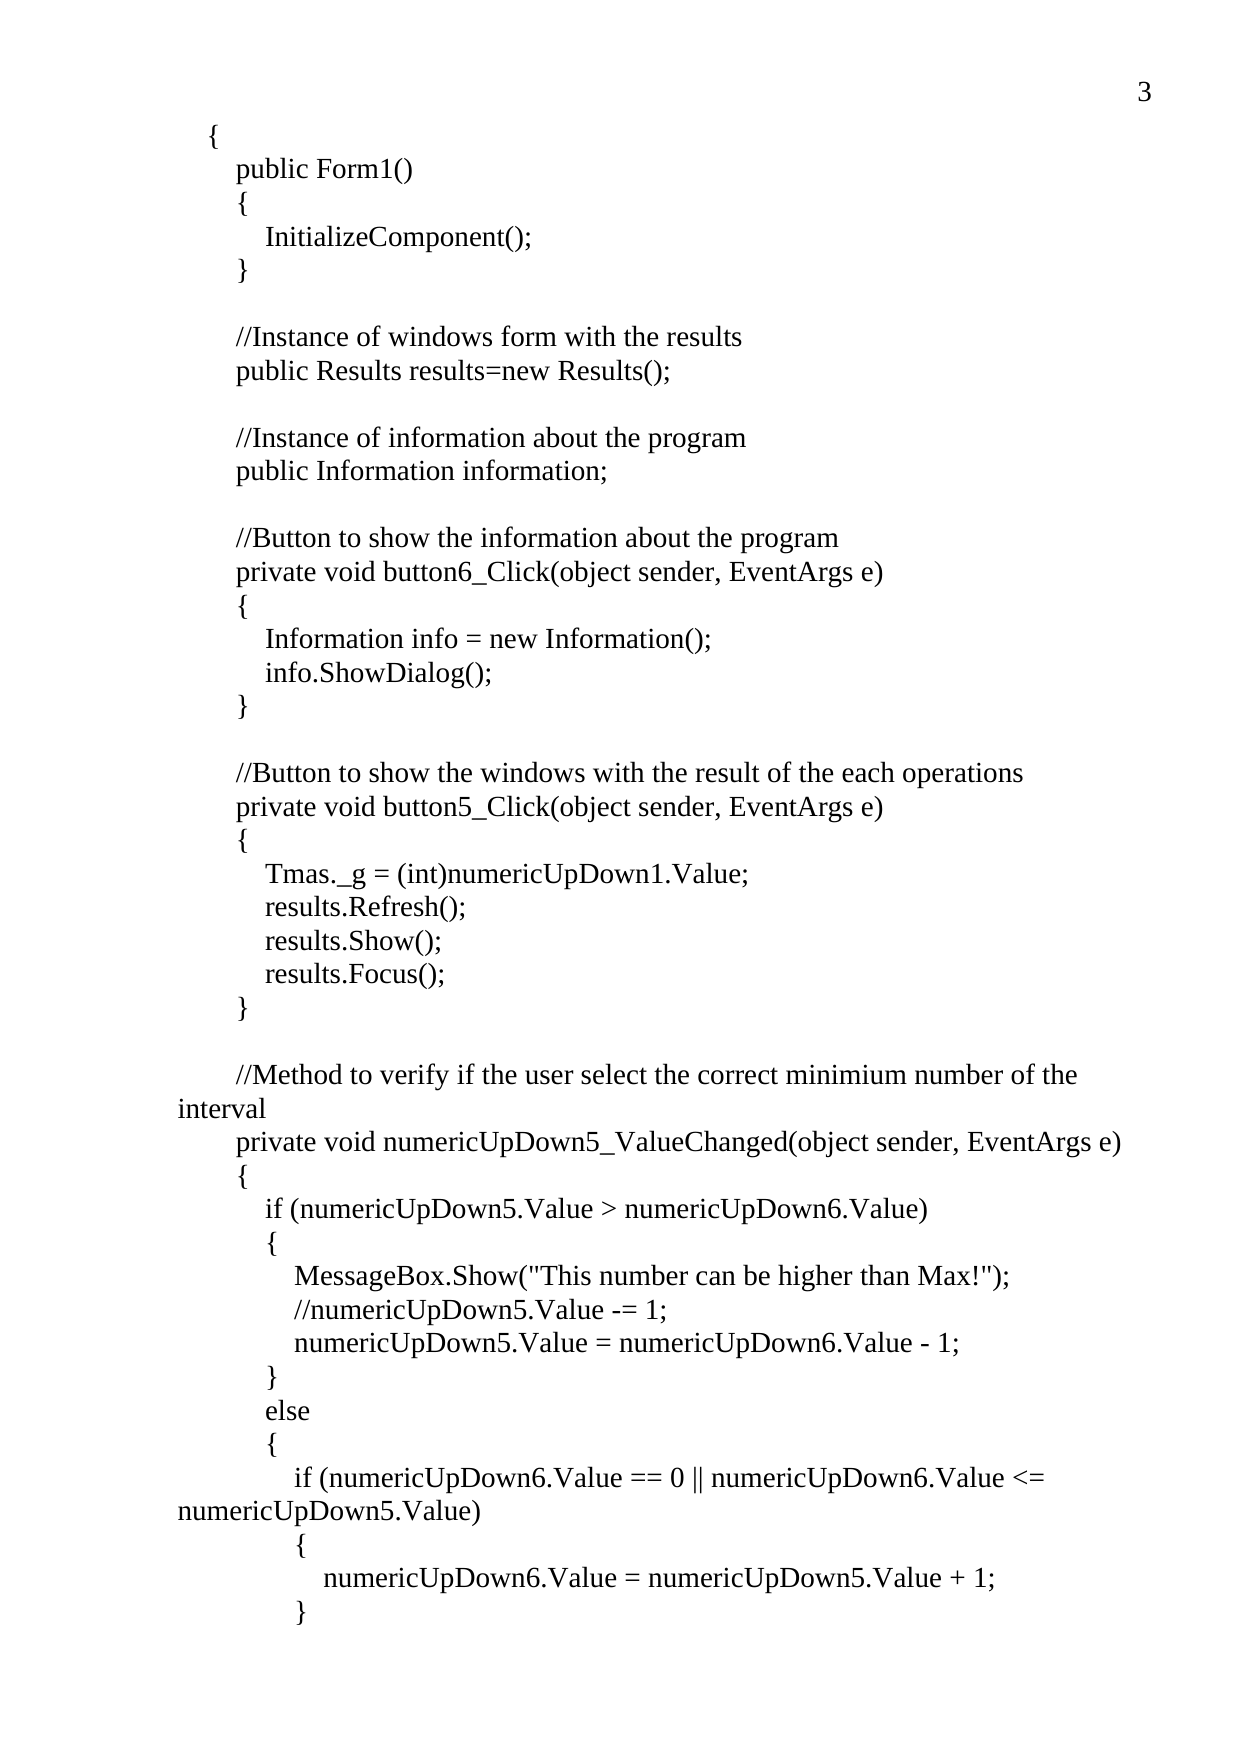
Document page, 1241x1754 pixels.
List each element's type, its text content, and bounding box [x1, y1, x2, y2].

text if (numericUpDown6.Value == 0 || numericUpDown6.Value <= numericUpDown5.Value) [177, 1460, 1152, 1527]
text //Button to show the information about the program [177, 521, 1152, 554]
text //Instance of windows form with the results [177, 319, 1152, 353]
text results.Refresh(); [177, 889, 1152, 923]
text { [177, 588, 1152, 621]
text //Method to verify if the user select the correct minimium number of the interval [177, 1057, 1152, 1124]
text { [177, 1225, 1152, 1258]
text info.ShowDialog(); [177, 655, 1152, 688]
text { [177, 1426, 1152, 1460]
text } [177, 252, 1152, 286]
text } [177, 1594, 1152, 1627]
text InitializeComponent(); [177, 219, 1152, 252]
text numericUpDown6.Value = numericUpDown5.Value + 1; [177, 1560, 1152, 1594]
text { [177, 1158, 1152, 1191]
text } [177, 990, 1152, 1024]
text { [177, 118, 1152, 152]
text { [177, 822, 1152, 856]
text { [177, 1527, 1152, 1560]
text public Form1() [177, 152, 1152, 185]
text //Button to show the windows with the result of the each operations [177, 755, 1152, 789]
text private void numericUpDown5_ValueChanged(object sender, EventArgs e) [177, 1124, 1152, 1158]
text results.Show(); [177, 923, 1152, 957]
text else [177, 1393, 1152, 1426]
text numericUpDown5.Value = numericUpDown6.Value - 1; [177, 1326, 1152, 1359]
text //numericUpDown5.Value -= 1; [177, 1292, 1152, 1326]
text if (numericUpDown5.Value > numericUpDown6.Value) [177, 1191, 1152, 1225]
text } [177, 1359, 1152, 1393]
text public Information information; [177, 453, 1152, 487]
text public Results results=new Results(); [177, 353, 1152, 386]
text results.Focus(); [177, 957, 1152, 990]
text Tmas._g = (int)numericUpDown1.Value; [177, 856, 1152, 889]
text private void button5_Click(object sender, EventArgs e) [177, 789, 1152, 822]
text //Instance of information about the program [177, 420, 1152, 453]
text { [177, 185, 1152, 219]
text private void button6_Click(object sender, EventArgs e) [177, 554, 1152, 588]
text } [177, 688, 1152, 722]
text MessageBox.Show("This number can be higher than Max!"); [177, 1258, 1152, 1292]
text Information info = new Information(); [177, 621, 1152, 655]
